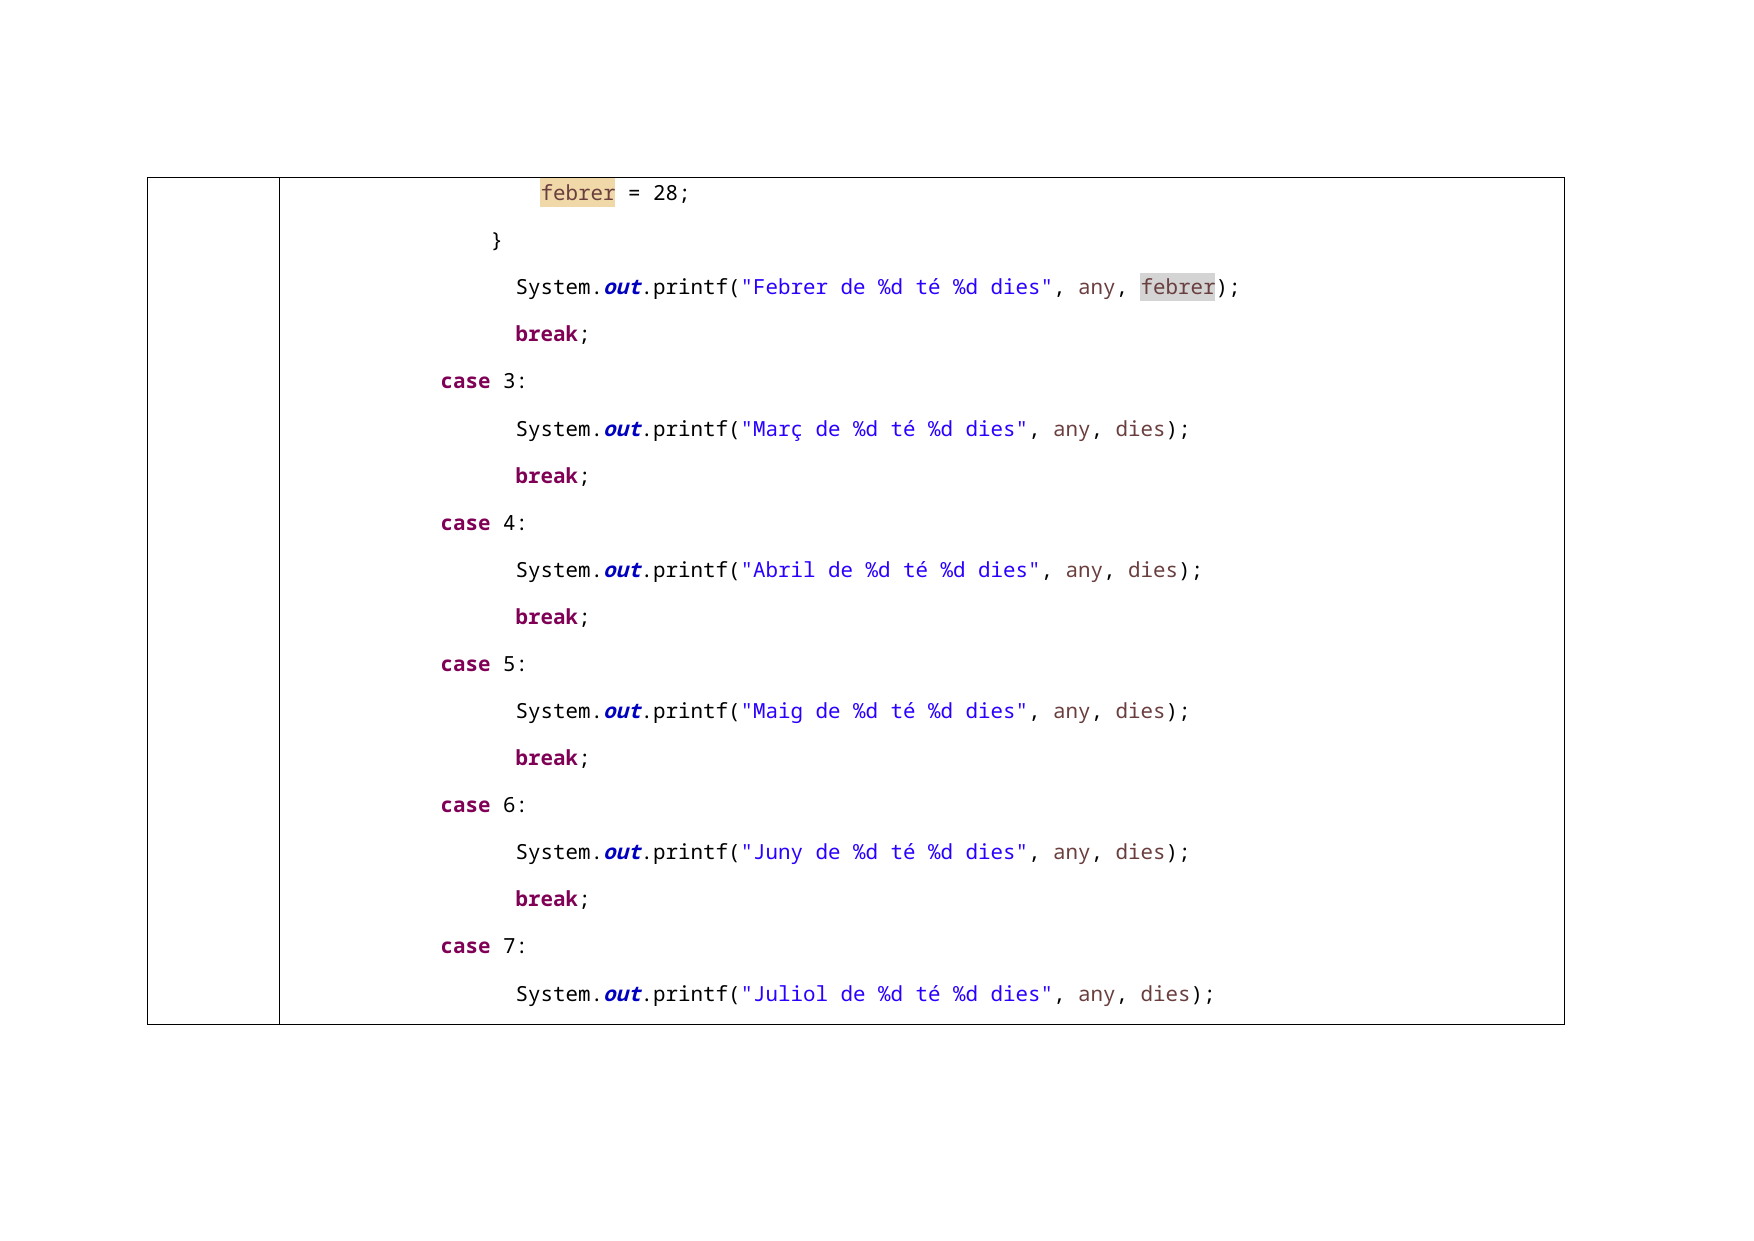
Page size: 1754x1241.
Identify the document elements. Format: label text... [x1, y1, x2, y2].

table_cell [148, 178, 279, 1024]
table_cell febrer = 28; } System.out.printf("Febrer de %d té %d dies", any, febrer); break; case 3: System.out.printf("Març de %d té %d dies", any, dies); break; case 4: System.out.printf("Abril de %d té %d dies", any, dies); break; case 5: System.out.printf("Maig de %d té %d dies", any, dies); break; case 6: System.out.printf("Juny de %d té %d dies", any, dies); break; case 7: System.out.printf("Juliol de %d té %d dies", any, dies); [280, 178, 1564, 1024]
